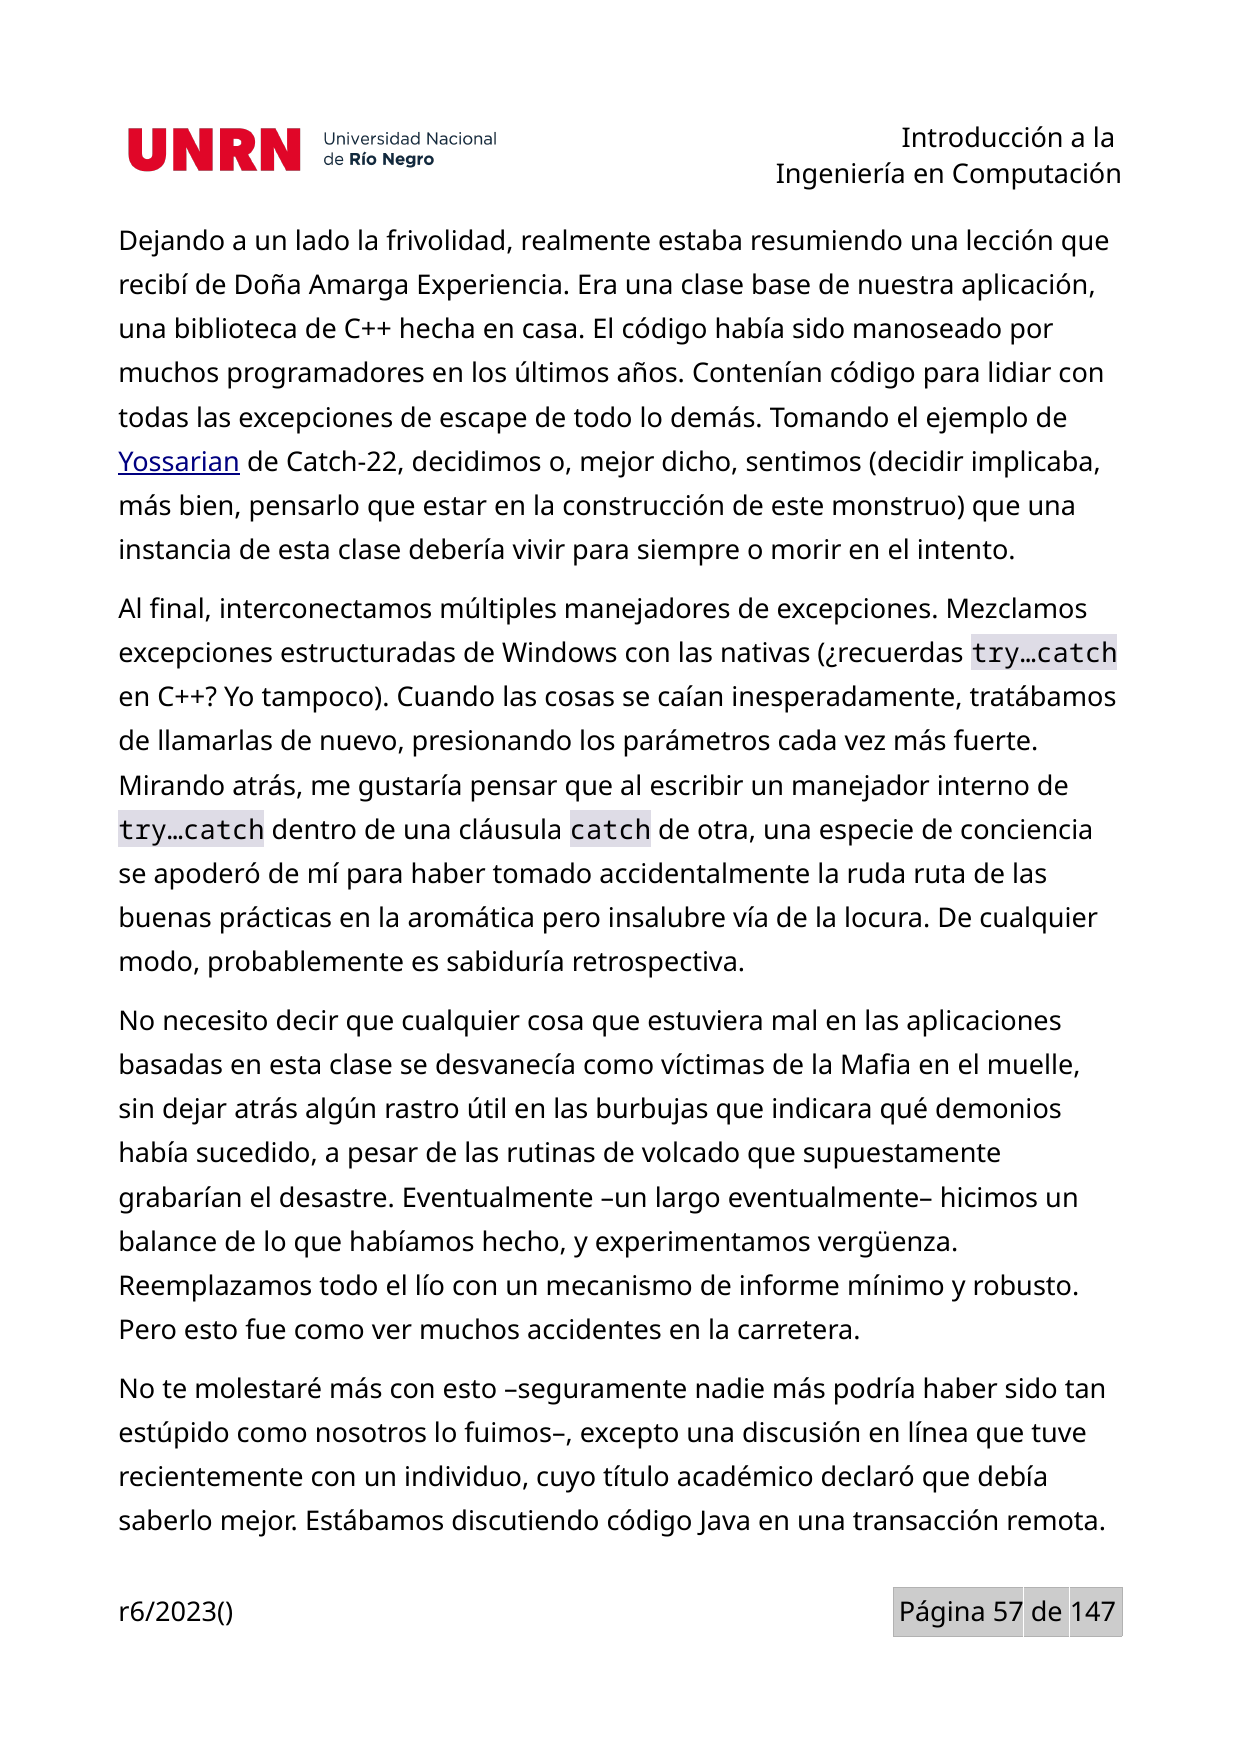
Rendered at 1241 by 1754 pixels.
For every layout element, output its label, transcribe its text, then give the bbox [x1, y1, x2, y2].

picture [118, 118, 505, 180]
text Al final, interconectamos múltiples manejadores de excepciones. Mezclamos excepciones estructuradas de Windows con las nativas (¿recuerdas try…catch en C++? Yo tampoco). Cuando las cosas se caían inesperadamente, tratábamos de llamarlas de nuevo, presionando los parámetros cada vez más fuerte. Mirando atrás, me gustaría pensar que al escribir un manejador interno de try…catch dentro de una cláusula catch de otra, una especie de conciencia se apoderó de mí para haber tomado accidentalmente la ruda ruta de las buenas prácticas en la aromática pero insalubre vía de la locura. De cualquier modo, probablemente es sabiduría retrospectiva. [118, 589, 1122, 979]
text No necesito decir que cualquier cosa que estuviera mal en las aplicaciones basadas en esta clase se desvanecía como víctimas de la Mafia en el muelle, sin dejar atrás algún rastro útil en las burbujas que indicara qué demonios había sucedido, a pesar de las rutinas de volcado que supuestamente grabarían el desastre. Eventualmente –un largo eventualmente– hicimos un balance de lo que habíamos hecho, y experimentamos vergüenza. Reemplazamos todo el lío con un mecanismo de informe mínimo y robusto. Pero esto fue como ver muchos accidentes en la carretera. [118, 1001, 1122, 1347]
text No te molestaré más con esto –seguramente nadie más podría haber sido tan estúpido como nosotros lo fuimos–, excepto una discusión en línea que tuve recientemente con un individuo, cuyo título académico declaró que debía saberlo mejor. Estábamos discutiendo código Java en una transacción remota. [118, 1369, 1122, 1539]
text Dejando a un lado la frivolidad, realmente estaba resumiendo una lección que recibí de Doña Amarga Experiencia. Era una clase base de nuestra aplicación, una biblioteca de C++ hecha en casa. El código había sido manoseado por muchos programadores en los últimos años. Contenían código para lidiar con todas las excepciones de escape de todo lo demás. Tomando el ejemplo de Yossarian de Catch-22, decidimos o, mejor dicho, sentimos (decidir implicaba, más bien, pensarlo que estar en la construcción de este monstruo) que una instancia de esta clase debería vivir para siempre o morir en el intento. [118, 221, 1122, 567]
